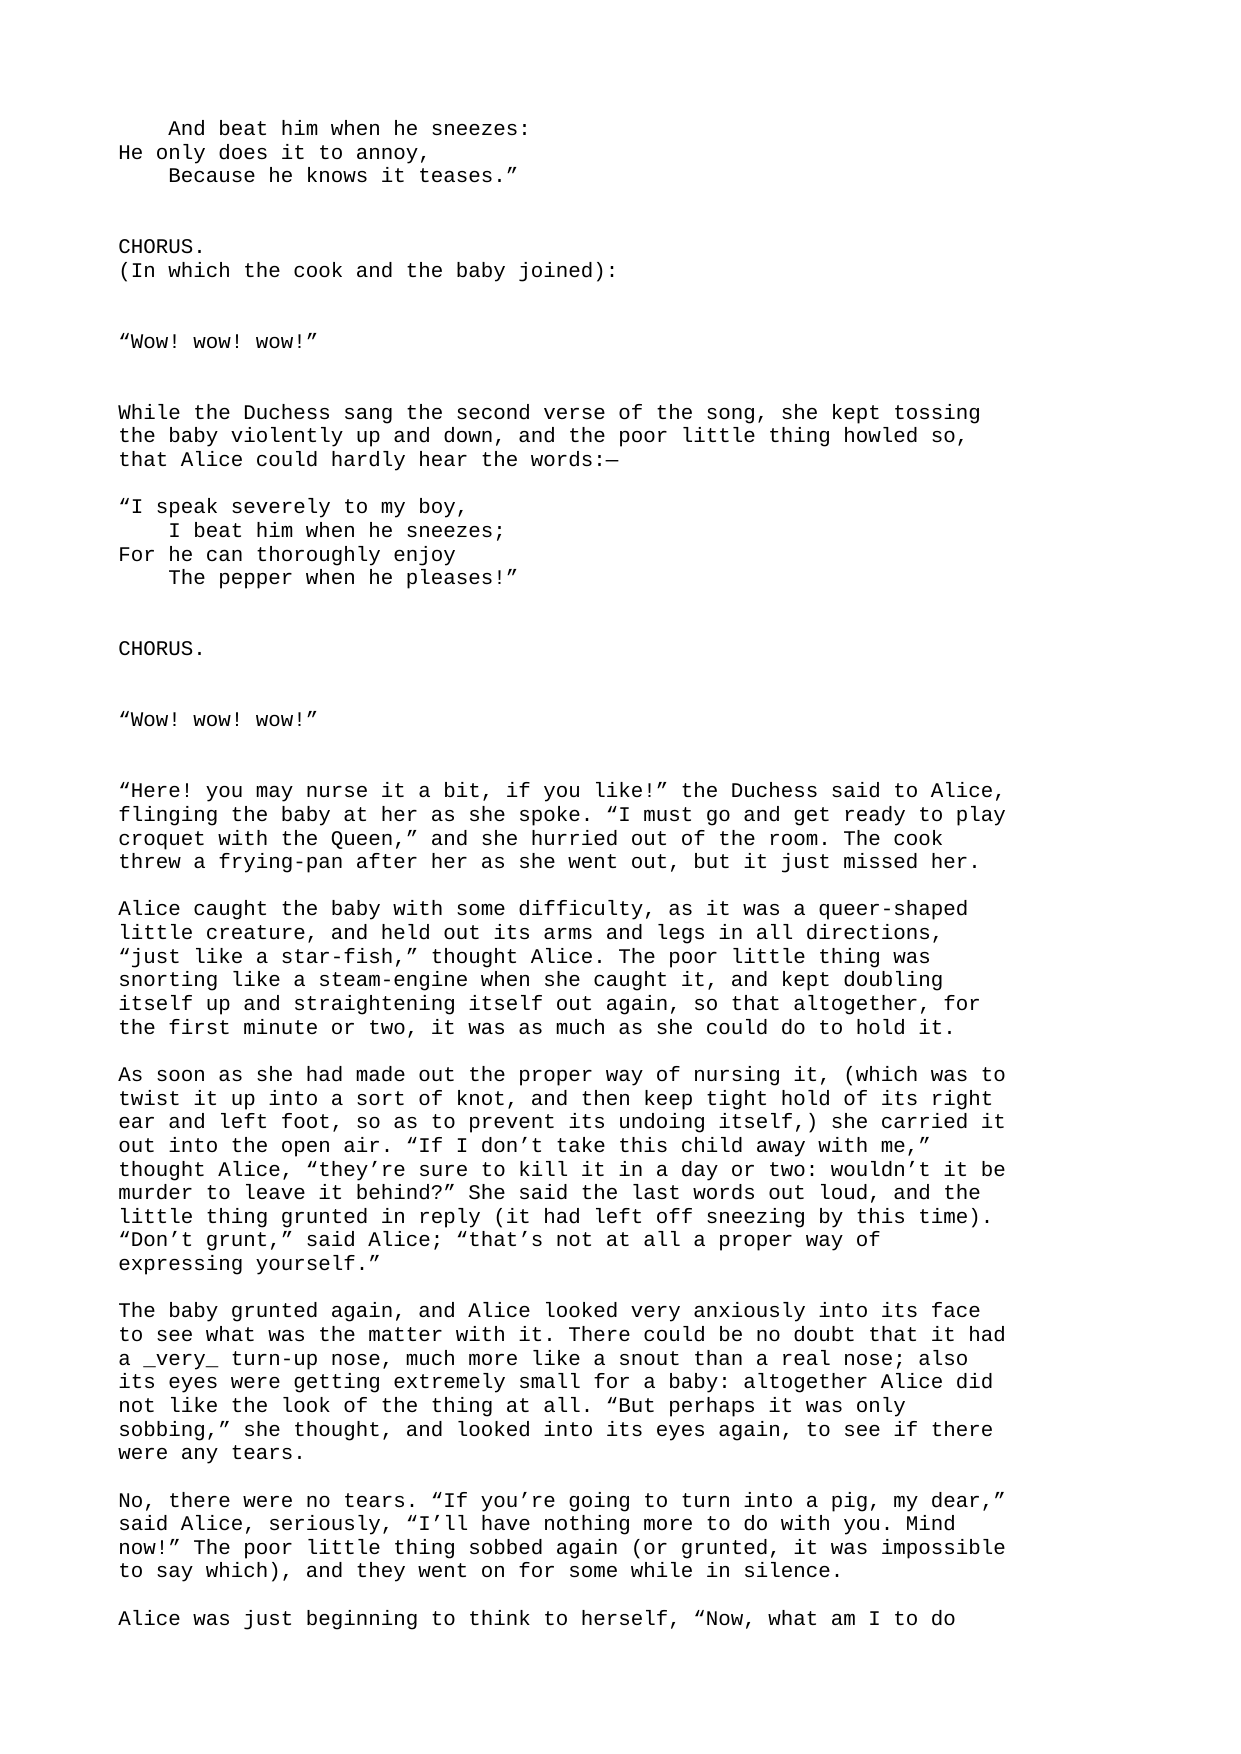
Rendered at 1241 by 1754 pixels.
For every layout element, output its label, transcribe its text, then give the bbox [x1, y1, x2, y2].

text said Alice, seriously, “I’ll have nothing more to do with you. Mind [118, 1513, 1122, 1537]
text the baby violently up and down, and the poor little thing howled so, [118, 426, 1122, 449]
text thought Alice, “they’re sure to kill it in a day or two: wouldn’t it be [118, 1158, 1122, 1182]
text For he can thoroughly enjoy [118, 544, 1122, 567]
text I beat him when he sneezes; [118, 520, 1122, 544]
text out into the open air. “If I don’t take this child away with me,” [118, 1135, 1122, 1158]
text Alice was just beginning to think to herself, “Now, what am I to do [118, 1608, 1122, 1631]
text The baby grunted again, and Alice looked very anxiously into its face [118, 1300, 1122, 1324]
text the first minute or two, it was as much as she could do to hold it. [118, 1017, 1122, 1040]
text now!” The poor little thing sobbed again (or grunted, it was impossible [118, 1537, 1122, 1561]
text And beat him when he sneezes: [118, 118, 1122, 142]
text to say which), and they went on for some while in silence. [118, 1561, 1122, 1584]
text “Don’t grunt,” said Alice; “that’s not at all a proper way of [118, 1229, 1122, 1253]
text not like the look of the thing at all. “But perhaps it was only [118, 1395, 1122, 1419]
text CHORUS. [118, 638, 1122, 662]
text “Here! you may nurse it a bit, if you like!” the Duchess said to Alice, [118, 780, 1122, 804]
text were any tears. [118, 1442, 1122, 1466]
text murder to leave it behind?” She said the last words out loud, and the [118, 1182, 1122, 1206]
text expressing yourself.” [118, 1253, 1122, 1277]
text He only does it to annoy, [118, 142, 1122, 165]
text snorting like a steam-engine when she caught it, and kept doubling [118, 969, 1122, 993]
text a _very_ turn-up nose, much more like a snout than a real nose; also [118, 1348, 1122, 1371]
text croquet with the Queen,” and she hurried out of the room. The cook [118, 827, 1122, 851]
text “Wow! wow! wow!” [118, 331, 1122, 354]
text little creature, and held out its arms and legs in all directions, [118, 922, 1122, 946]
text The pepper when he pleases!” [118, 567, 1122, 591]
text (In which the cook and the baby joined): [118, 260, 1122, 284]
text CHORUS. [118, 236, 1122, 260]
text Because he knows it teases.” [118, 165, 1122, 189]
text “just like a star-fish,” thought Alice. The poor little thing was [118, 946, 1122, 969]
text little thing grunted in reply (it had left off sneezing by this time). [118, 1206, 1122, 1229]
text No, there were no tears. “If you’re going to turn into a pig, my dear,” [118, 1489, 1122, 1513]
text itself up and straightening itself out again, so that altogether, for [118, 993, 1122, 1017]
text While the Duchess sang the second verse of the song, she kept tossing [118, 402, 1122, 426]
text that Alice could hardly hear the words:— [118, 449, 1122, 473]
text As soon as she had made out the proper way of nursing it, (which was to [118, 1064, 1122, 1088]
text threw a frying-pan after her as she went out, but it just missed her. [118, 851, 1122, 875]
text “Wow! wow! wow!” [118, 709, 1122, 733]
text sobbing,” she thought, and looked into its eyes again, to see if there [118, 1419, 1122, 1442]
text flinging the baby at her as she spoke. “I must go and get ready to play [118, 804, 1122, 827]
text ear and left foot, so as to prevent its undoing itself,) she carried it [118, 1111, 1122, 1135]
text to see what was the matter with it. There could be no doubt that it had [118, 1324, 1122, 1348]
text its eyes were getting extremely small for a baby: altogether Alice did [118, 1371, 1122, 1395]
text Alice caught the baby with some difficulty, as it was a queer-shaped [118, 898, 1122, 922]
text “I speak severely to my boy, [118, 496, 1122, 520]
text twist it up into a sort of knot, and then keep tight hold of its right [118, 1088, 1122, 1111]
